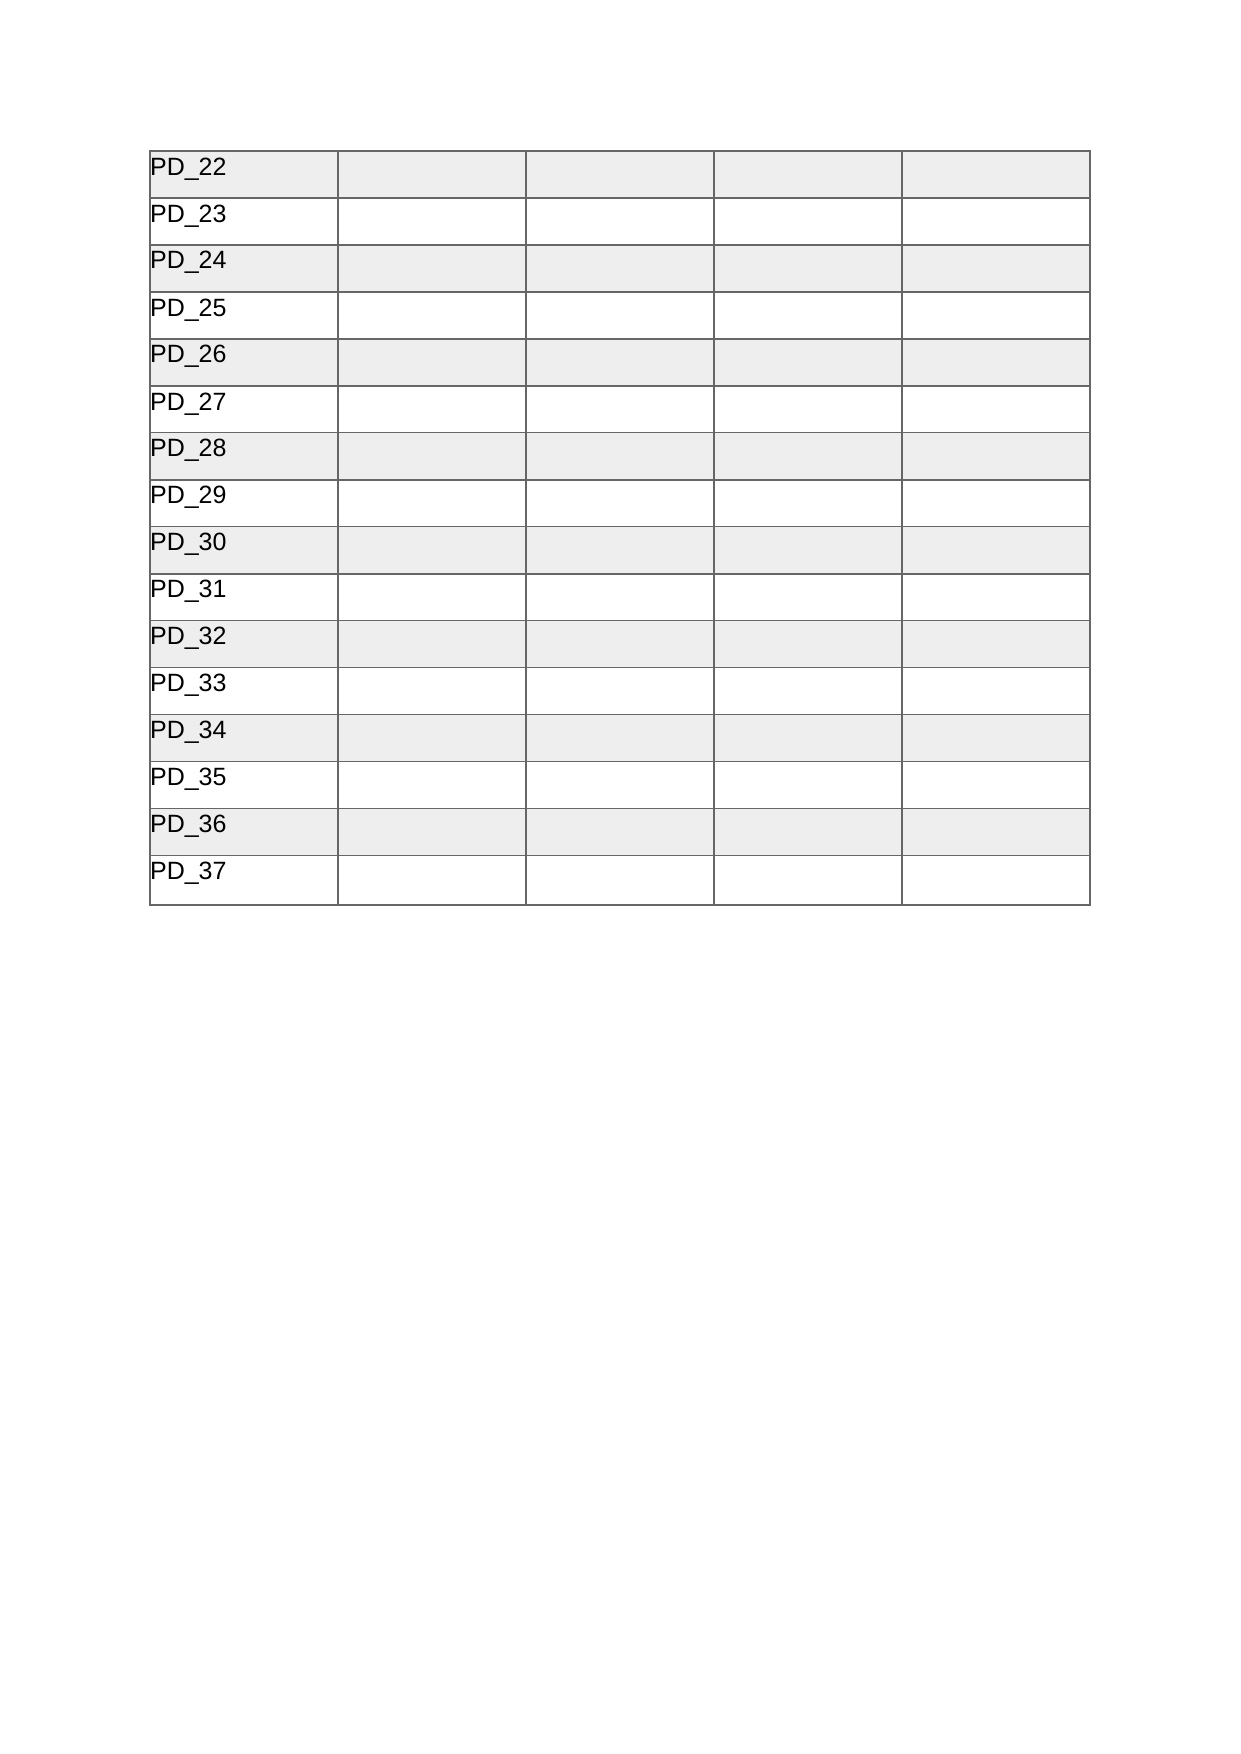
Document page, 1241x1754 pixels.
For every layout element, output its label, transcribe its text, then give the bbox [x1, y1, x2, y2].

table_cell [527, 527, 713, 573]
table_cell [339, 481, 525, 526]
table_cell [339, 387, 525, 432]
table_cell [527, 433, 713, 479]
table_cell [715, 621, 901, 667]
table_cell PD_34 [151, 715, 337, 761]
table_cell [715, 293, 901, 338]
table_cell [527, 340, 713, 385]
table_cell PD_26 [151, 340, 337, 385]
table_cell [715, 668, 901, 714]
table_cell [339, 152, 525, 197]
table_cell [339, 433, 525, 479]
table_cell [339, 293, 525, 338]
table_cell [715, 387, 901, 432]
table_cell [715, 152, 901, 197]
table_cell [527, 293, 713, 338]
table_cell PD_27 [151, 387, 337, 432]
table_cell PD_30 [151, 527, 337, 573]
table_cell [339, 621, 525, 667]
table_cell [903, 575, 1089, 620]
table_cell [339, 809, 525, 855]
table_cell [903, 340, 1089, 385]
table_cell PD_29 [151, 481, 337, 526]
table_cell PD_24 [151, 246, 337, 291]
table_cell [715, 246, 901, 291]
table_cell [715, 340, 901, 385]
table_cell [903, 199, 1089, 244]
table_cell [527, 809, 713, 855]
table_cell [903, 715, 1089, 761]
table_cell [903, 621, 1089, 667]
table_cell [903, 762, 1089, 808]
table_cell [903, 481, 1089, 526]
table_cell PD_28 [151, 433, 337, 479]
table_cell [339, 715, 525, 761]
table_cell [527, 246, 713, 291]
table_cell [527, 387, 713, 432]
table_cell [715, 575, 901, 620]
table_cell [339, 762, 525, 808]
table_cell [903, 293, 1089, 338]
table_cell [715, 433, 901, 479]
table_cell [339, 246, 525, 291]
table_cell [903, 527, 1089, 573]
table_cell PD_37 [151, 856, 337, 904]
table_cell [527, 152, 713, 197]
table_cell [715, 809, 901, 855]
table_cell PD_33 [151, 668, 337, 714]
table_cell [715, 199, 901, 244]
table_cell [715, 481, 901, 526]
table_cell [715, 527, 901, 573]
table_cell [527, 668, 713, 714]
table_cell [527, 762, 713, 808]
table_cell [715, 762, 901, 808]
table_cell PD_23 [151, 199, 337, 244]
table_cell [527, 621, 713, 667]
table_cell [339, 668, 525, 714]
table_cell [715, 856, 901, 904]
table_cell [527, 481, 713, 526]
table_cell [339, 575, 525, 620]
table_cell [339, 856, 525, 904]
table_cell [903, 152, 1089, 197]
table_cell PD_32 [151, 621, 337, 667]
table_cell [339, 527, 525, 573]
table_cell PD_35 [151, 762, 337, 808]
table_cell [903, 668, 1089, 714]
table_cell PD_31 [151, 575, 337, 620]
table_cell [339, 340, 525, 385]
table_cell [715, 715, 901, 761]
table_cell [903, 809, 1089, 855]
table_cell [903, 387, 1089, 432]
table_cell PD_22 [151, 152, 337, 197]
table_cell PD_25 [151, 293, 337, 338]
table_cell [903, 433, 1089, 479]
table_cell [903, 856, 1089, 904]
table_cell [527, 199, 713, 244]
table_cell [527, 856, 713, 904]
table_cell [339, 199, 525, 244]
table_cell [527, 575, 713, 620]
table_cell [527, 715, 713, 761]
table_cell PD_36 [151, 809, 337, 855]
table_cell [903, 246, 1089, 291]
